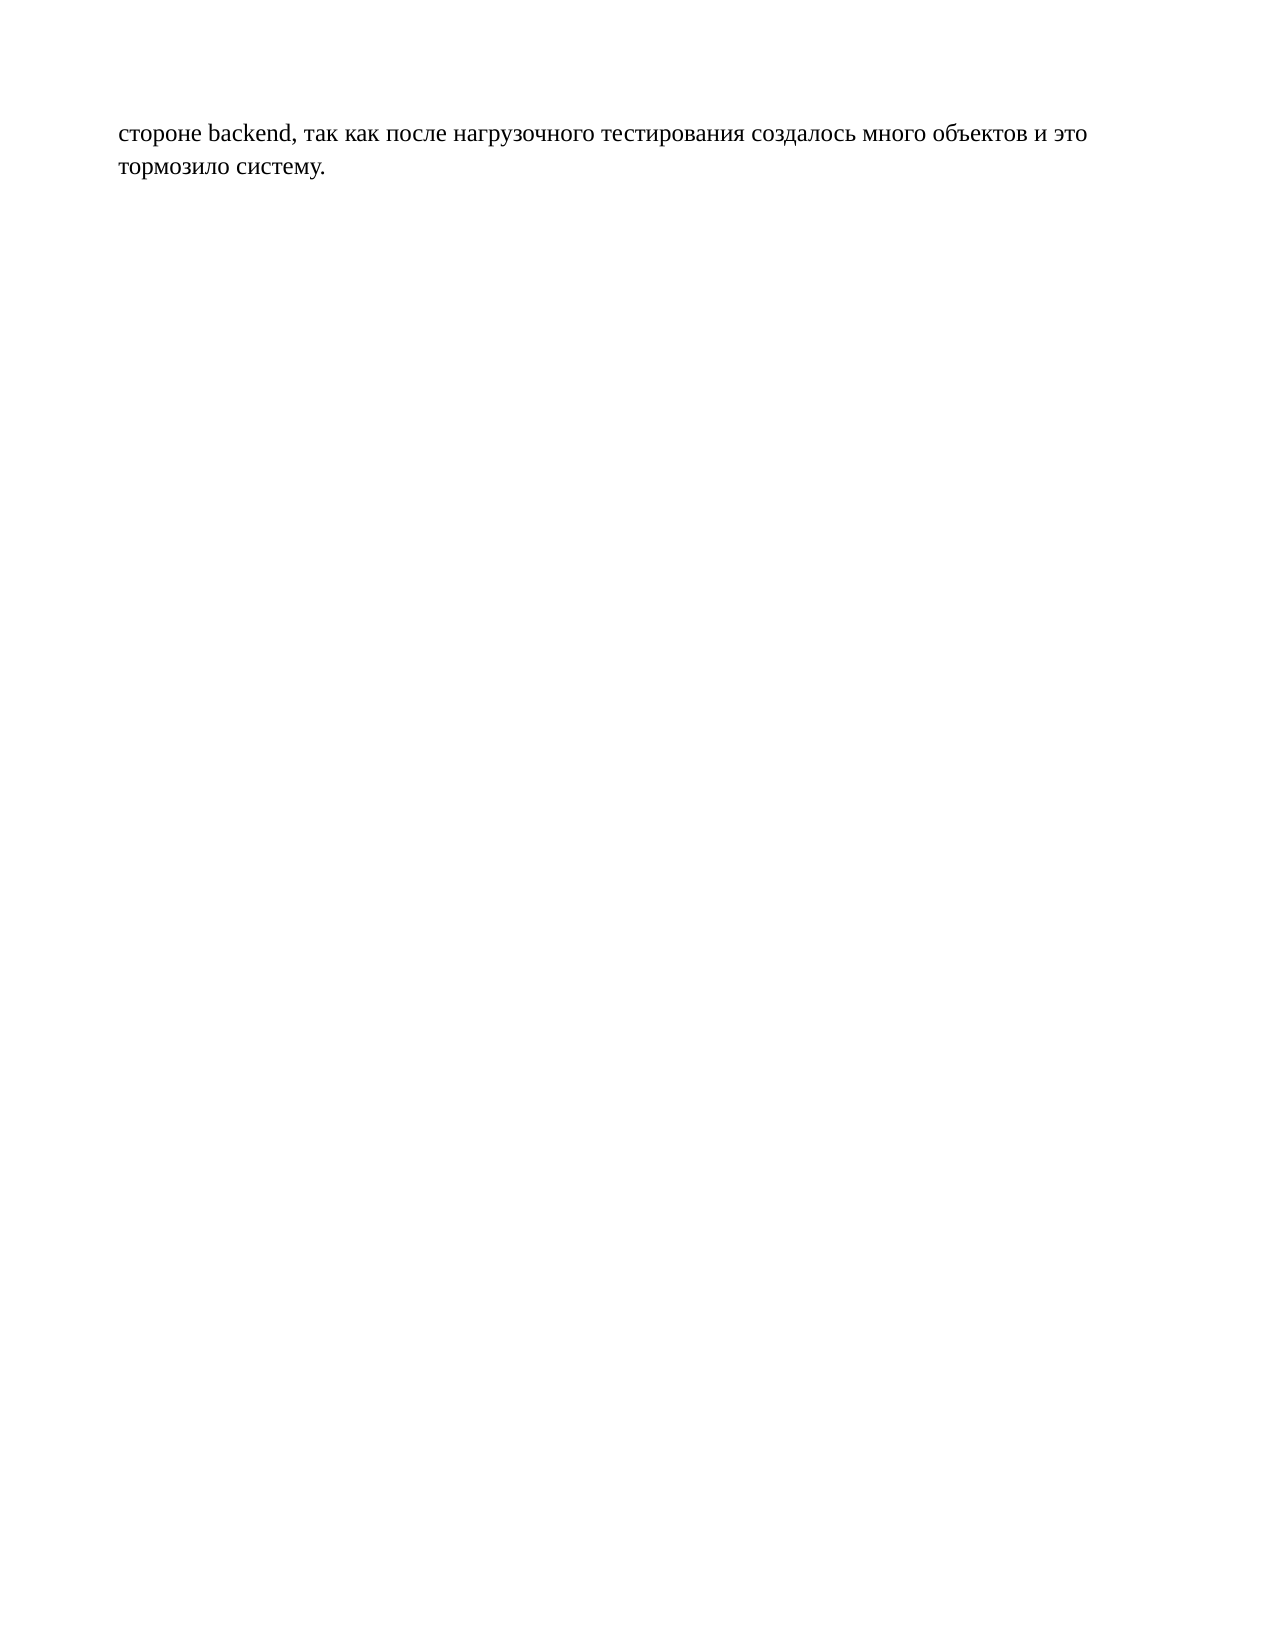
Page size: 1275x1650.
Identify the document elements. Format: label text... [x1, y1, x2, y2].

text стороне backend, так как после нагрузочного тестирования создалось много объектов и это тормозило систему. [118, 118, 1157, 180]
